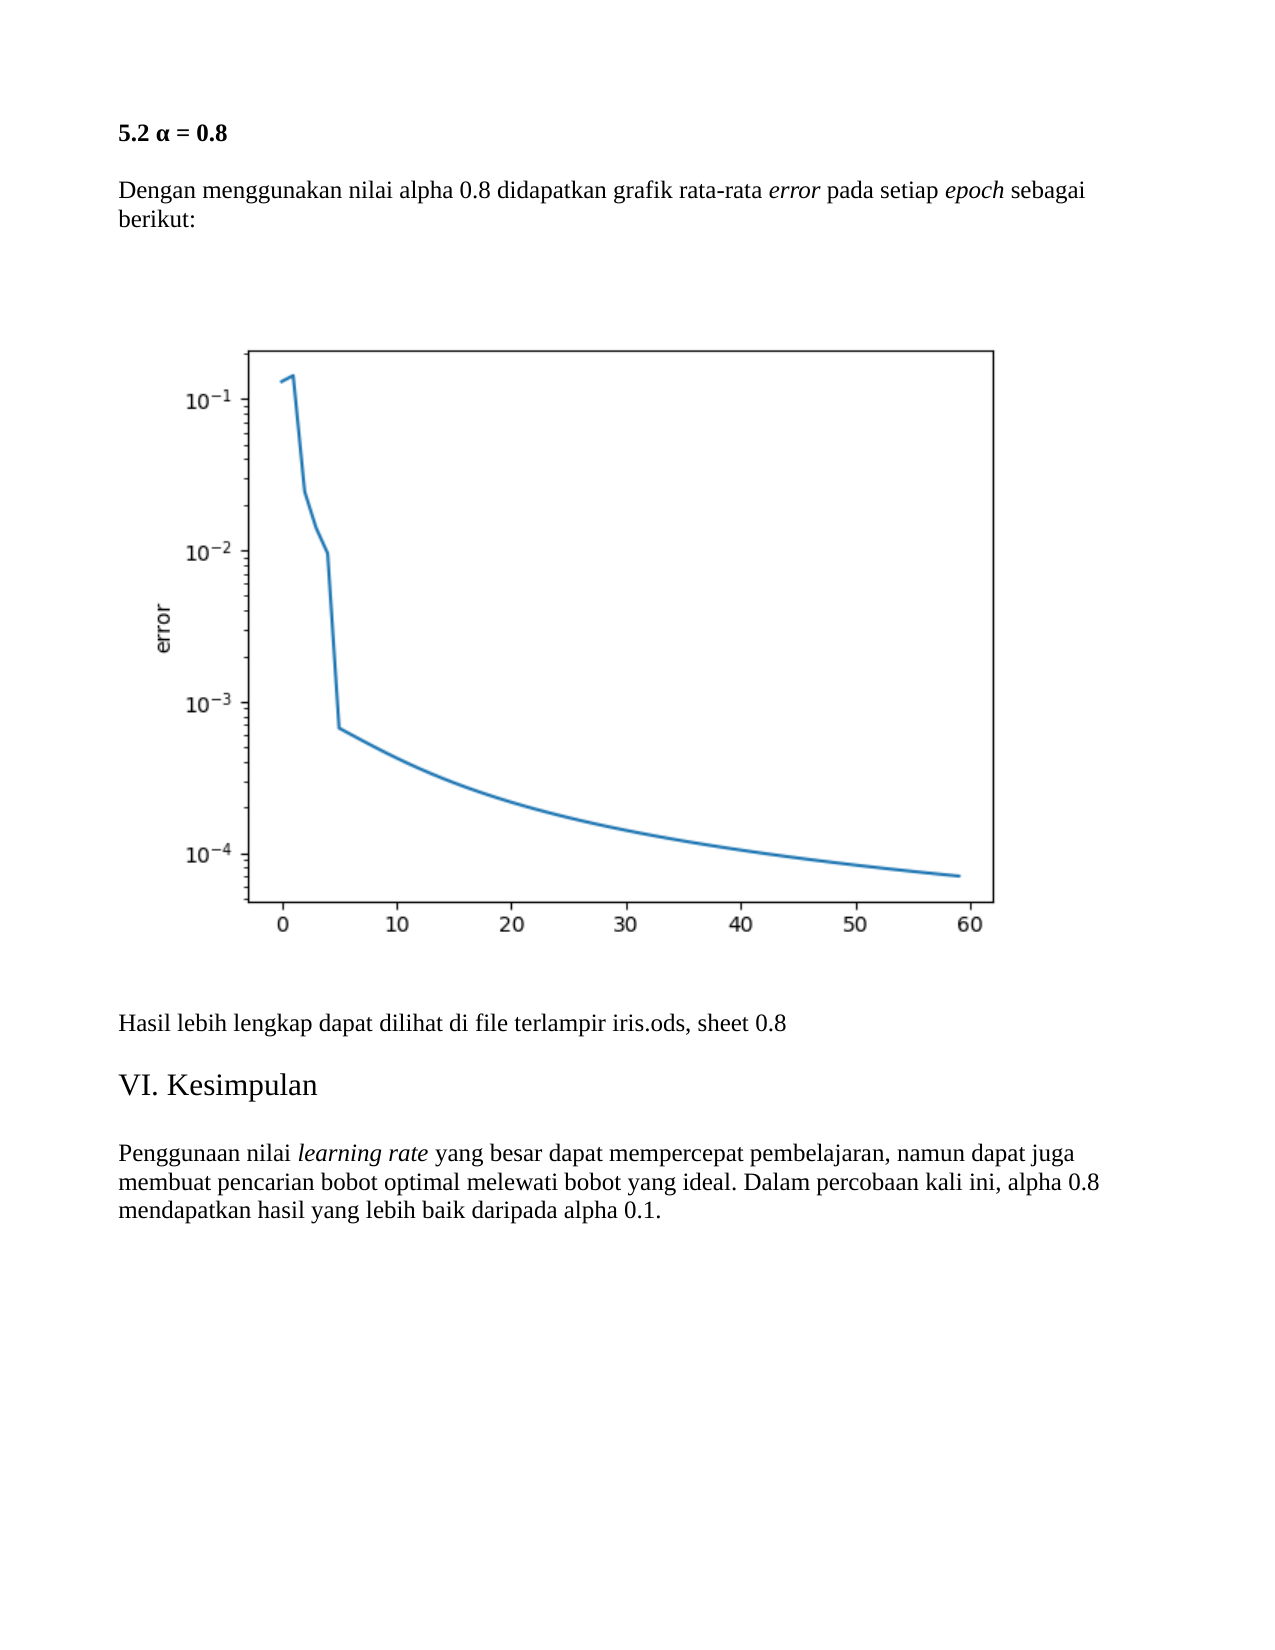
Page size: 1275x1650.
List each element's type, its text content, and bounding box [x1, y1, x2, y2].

picture [128, 265, 1089, 980]
text Dengan menggunakan nilai alpha 0.8 didapatkan grafik rata-rata error pada setiap epoch sebagai berikut: [118, 176, 1157, 233]
text VI. Kesimpulan [118, 1066, 1157, 1102]
text Hasil lebih lengkap dapat dilihat di file terlampir iris.ods, sheet 0.8 [118, 1008, 1157, 1037]
text 5.2 α = 0.8 [118, 118, 1157, 147]
text Penggunaan nilai learning rate yang besar dapat mempercepat pembelajaran, namun dapat juga membuat pencarian bobot optimal melewati bobot yang ideal. Dalam percobaan kali ini, alpha 0.8 mendapatkan hasil yang lebih baik daripada alpha 0.1. [118, 1138, 1157, 1224]
